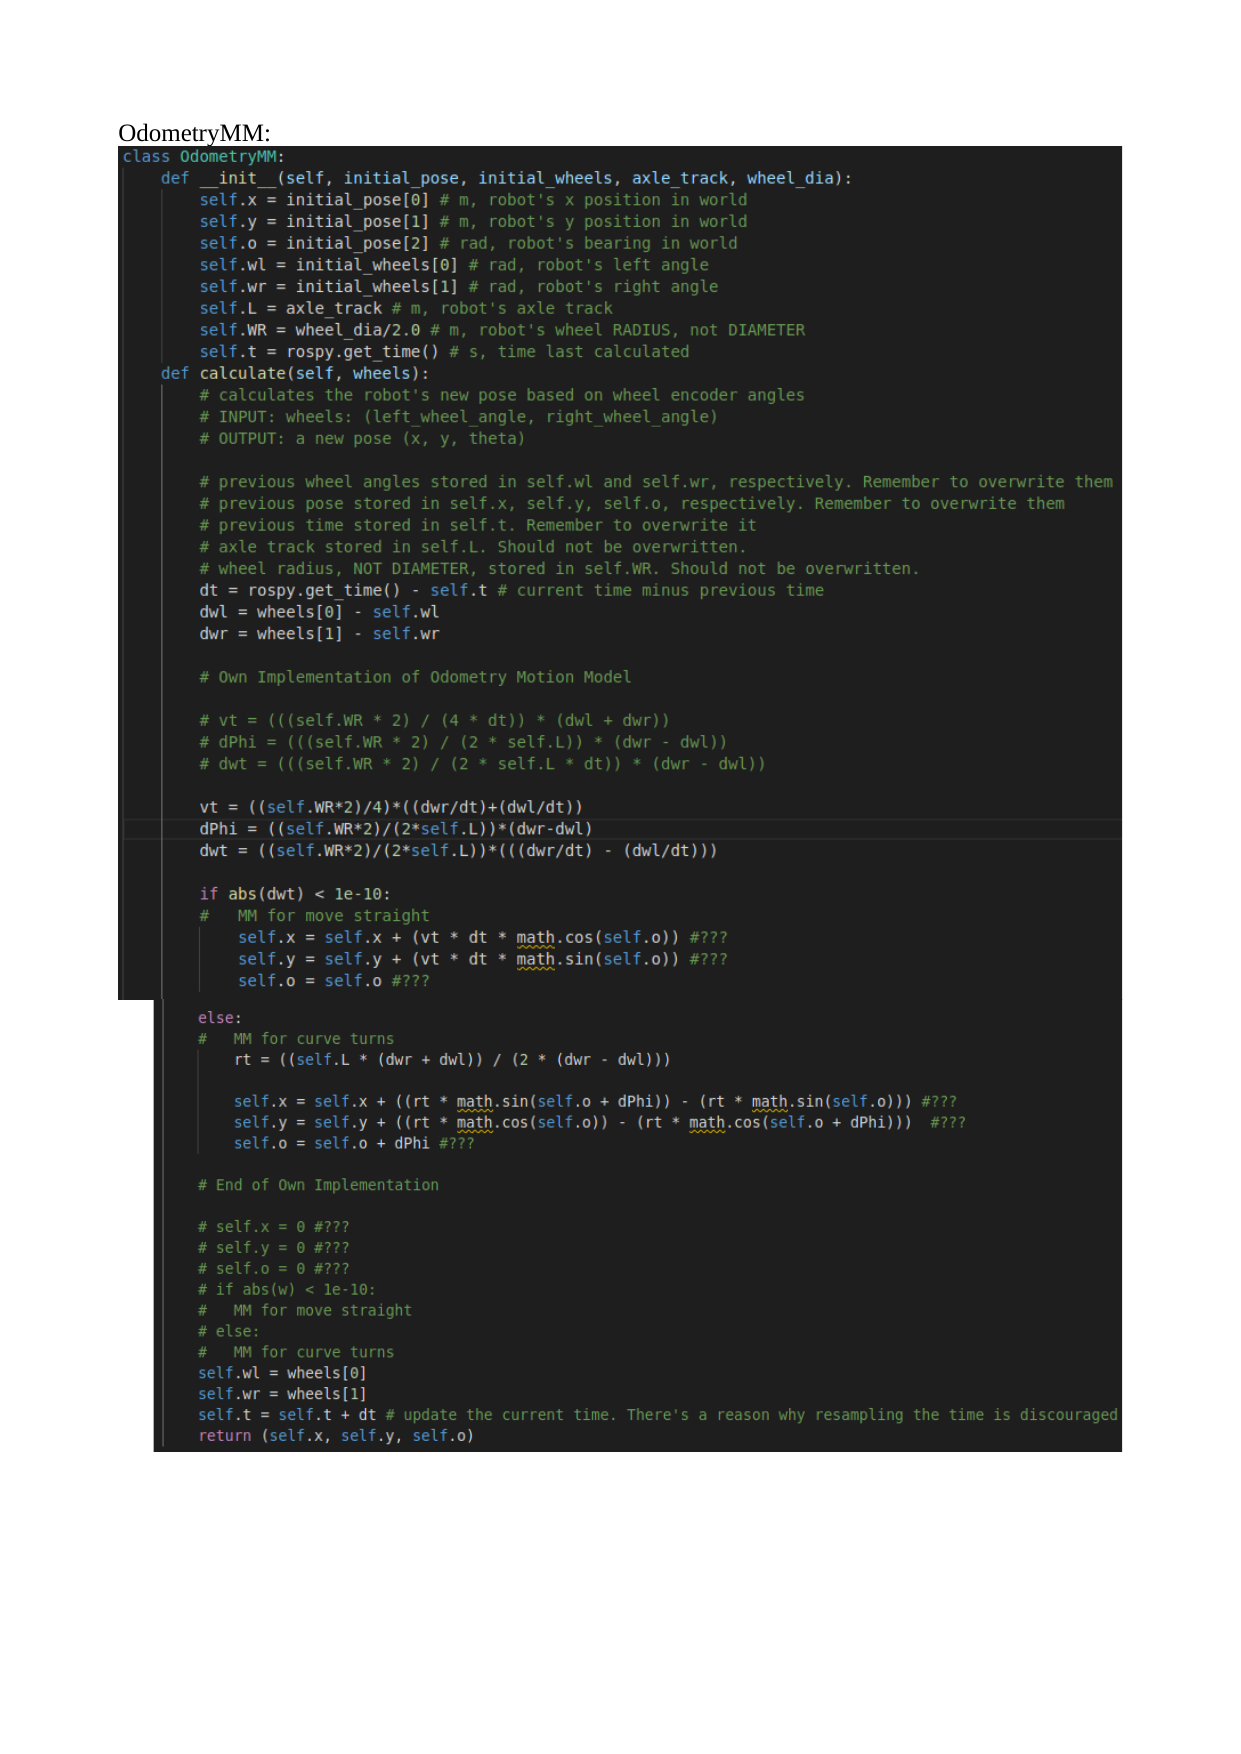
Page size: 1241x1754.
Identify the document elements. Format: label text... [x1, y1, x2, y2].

text OdometryMM: [118, 118, 1122, 146]
picture [118, 146, 1123, 1452]
